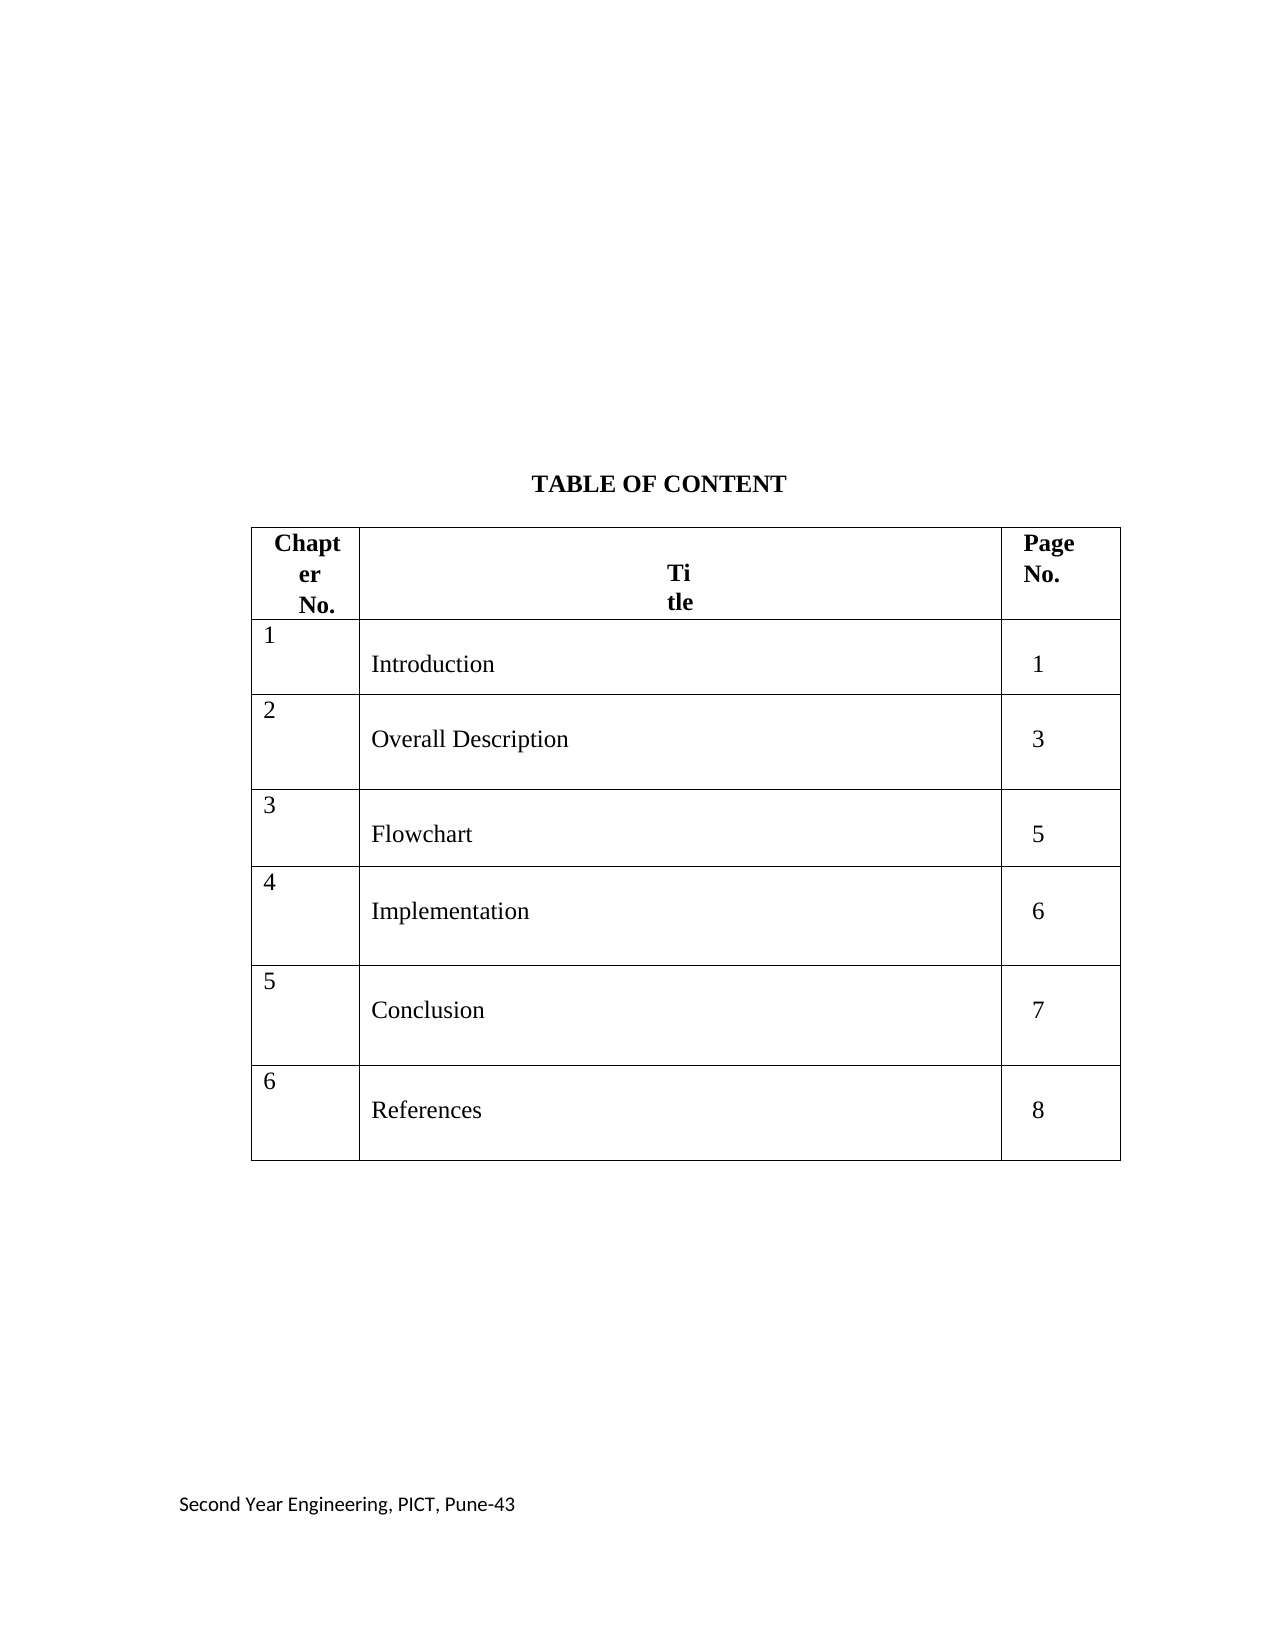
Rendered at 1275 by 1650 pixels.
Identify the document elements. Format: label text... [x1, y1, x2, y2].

table_cell 2 [252, 695, 359, 789]
table_cell References [360, 1066, 1001, 1159]
table_cell Flowchart [360, 790, 1001, 866]
table_cell 7 [1002, 966, 1120, 1065]
table_cell 6 [1002, 867, 1120, 965]
table_cell 4 [252, 867, 359, 965]
table_cell 3 [1002, 695, 1120, 789]
table_cell Conclusion [360, 966, 1001, 1065]
table_header Chapter No. [252, 528, 359, 619]
table_cell 1 [252, 620, 359, 694]
table_header Title [360, 528, 1001, 619]
table_cell Introduction [360, 620, 1001, 694]
table_cell 5 [1002, 790, 1120, 866]
table_cell 6 [252, 1066, 359, 1159]
table_cell Overall Description [360, 695, 1001, 789]
table_header Page No. [1002, 528, 1120, 619]
table_cell 1 [1002, 620, 1120, 694]
table_cell Implementation [360, 867, 1001, 965]
table_cell 3 [252, 790, 359, 866]
subtitle TABLE OF CONTENT [531, 469, 1102, 497]
table_cell 8 [1002, 1066, 1120, 1159]
table_cell 5 [252, 966, 359, 1065]
